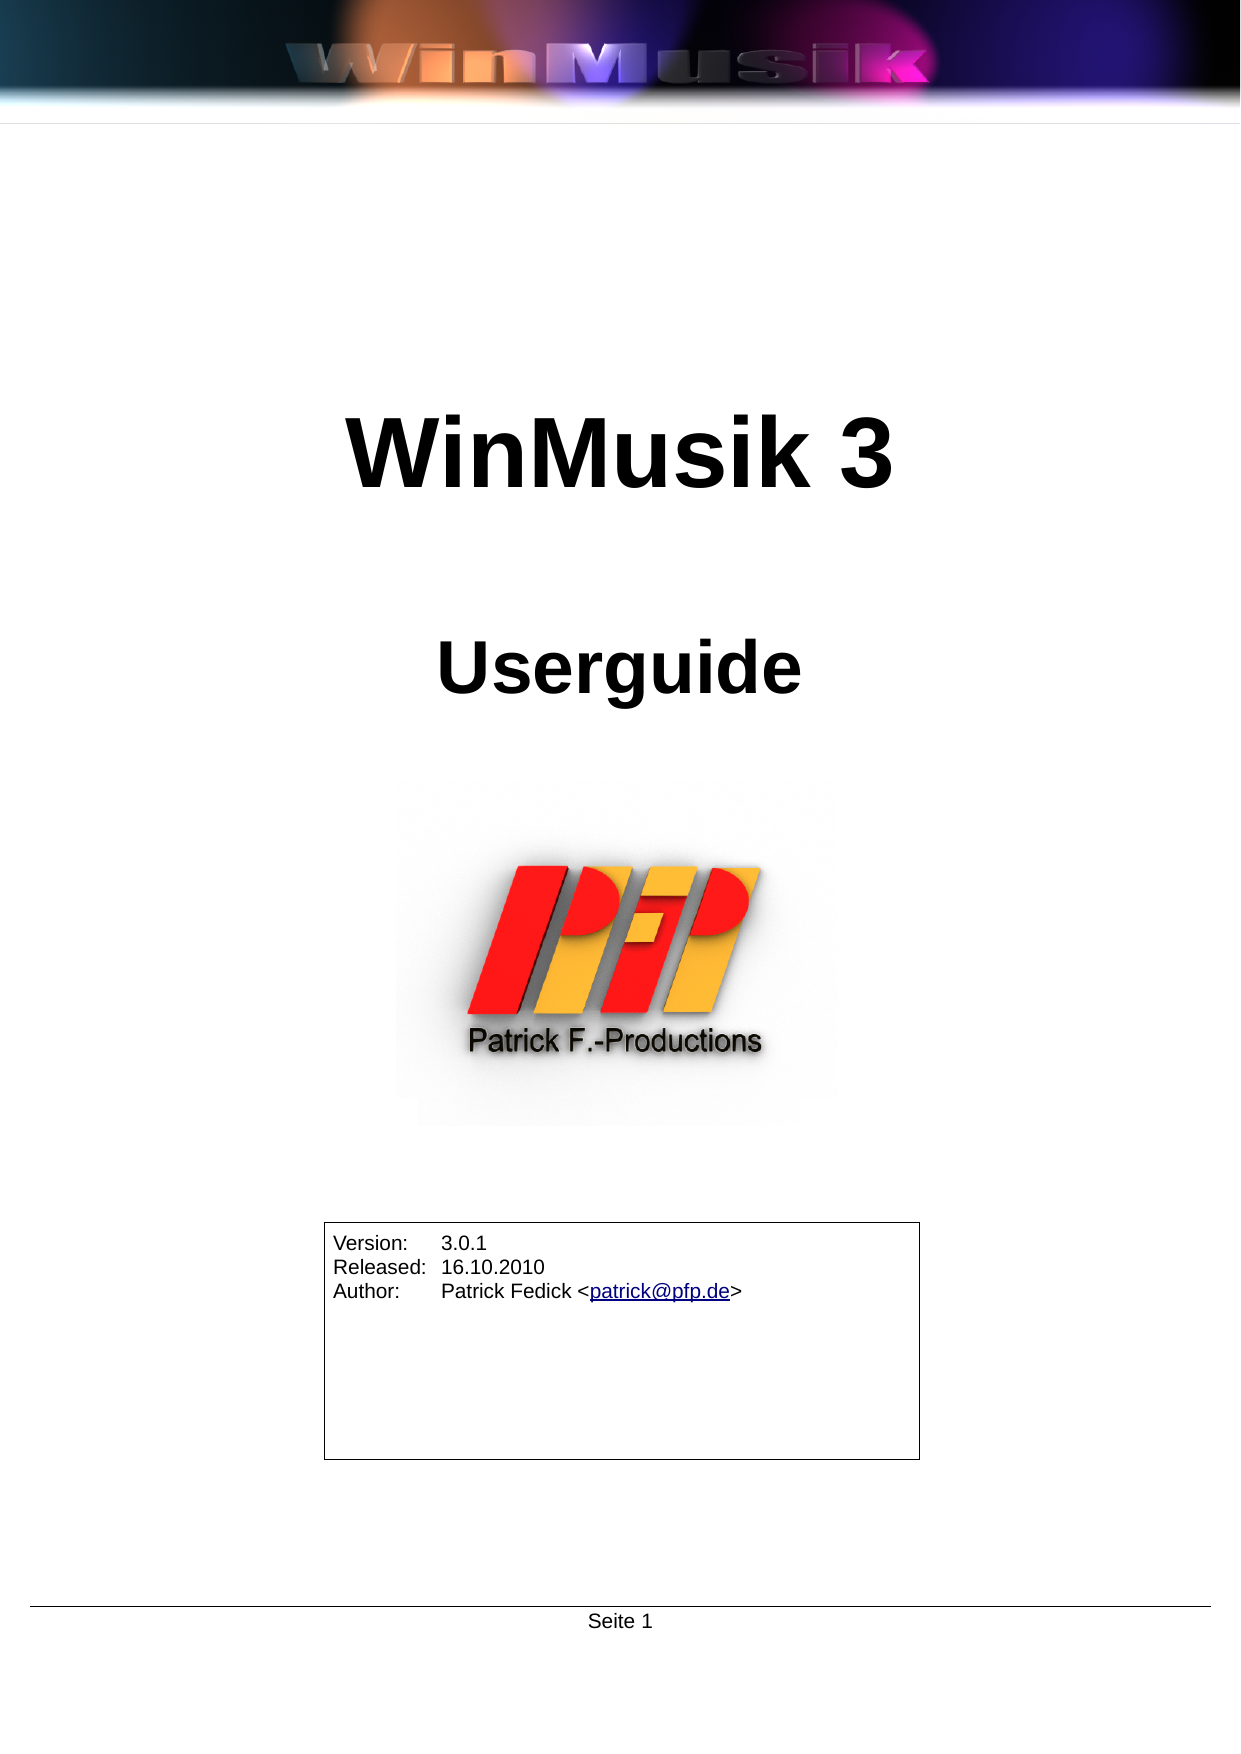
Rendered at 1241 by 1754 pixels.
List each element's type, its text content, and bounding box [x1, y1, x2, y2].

text Released: 16.10.2010 [333, 1254, 910, 1278]
text Author: Patrick Fedick <patrick@pfp.de> [333, 1278, 910, 1302]
text Version: 3.0.1 [333, 1231, 910, 1254]
text Userguide [118, 623, 1122, 710]
text WinMusik 3 [118, 393, 1122, 508]
